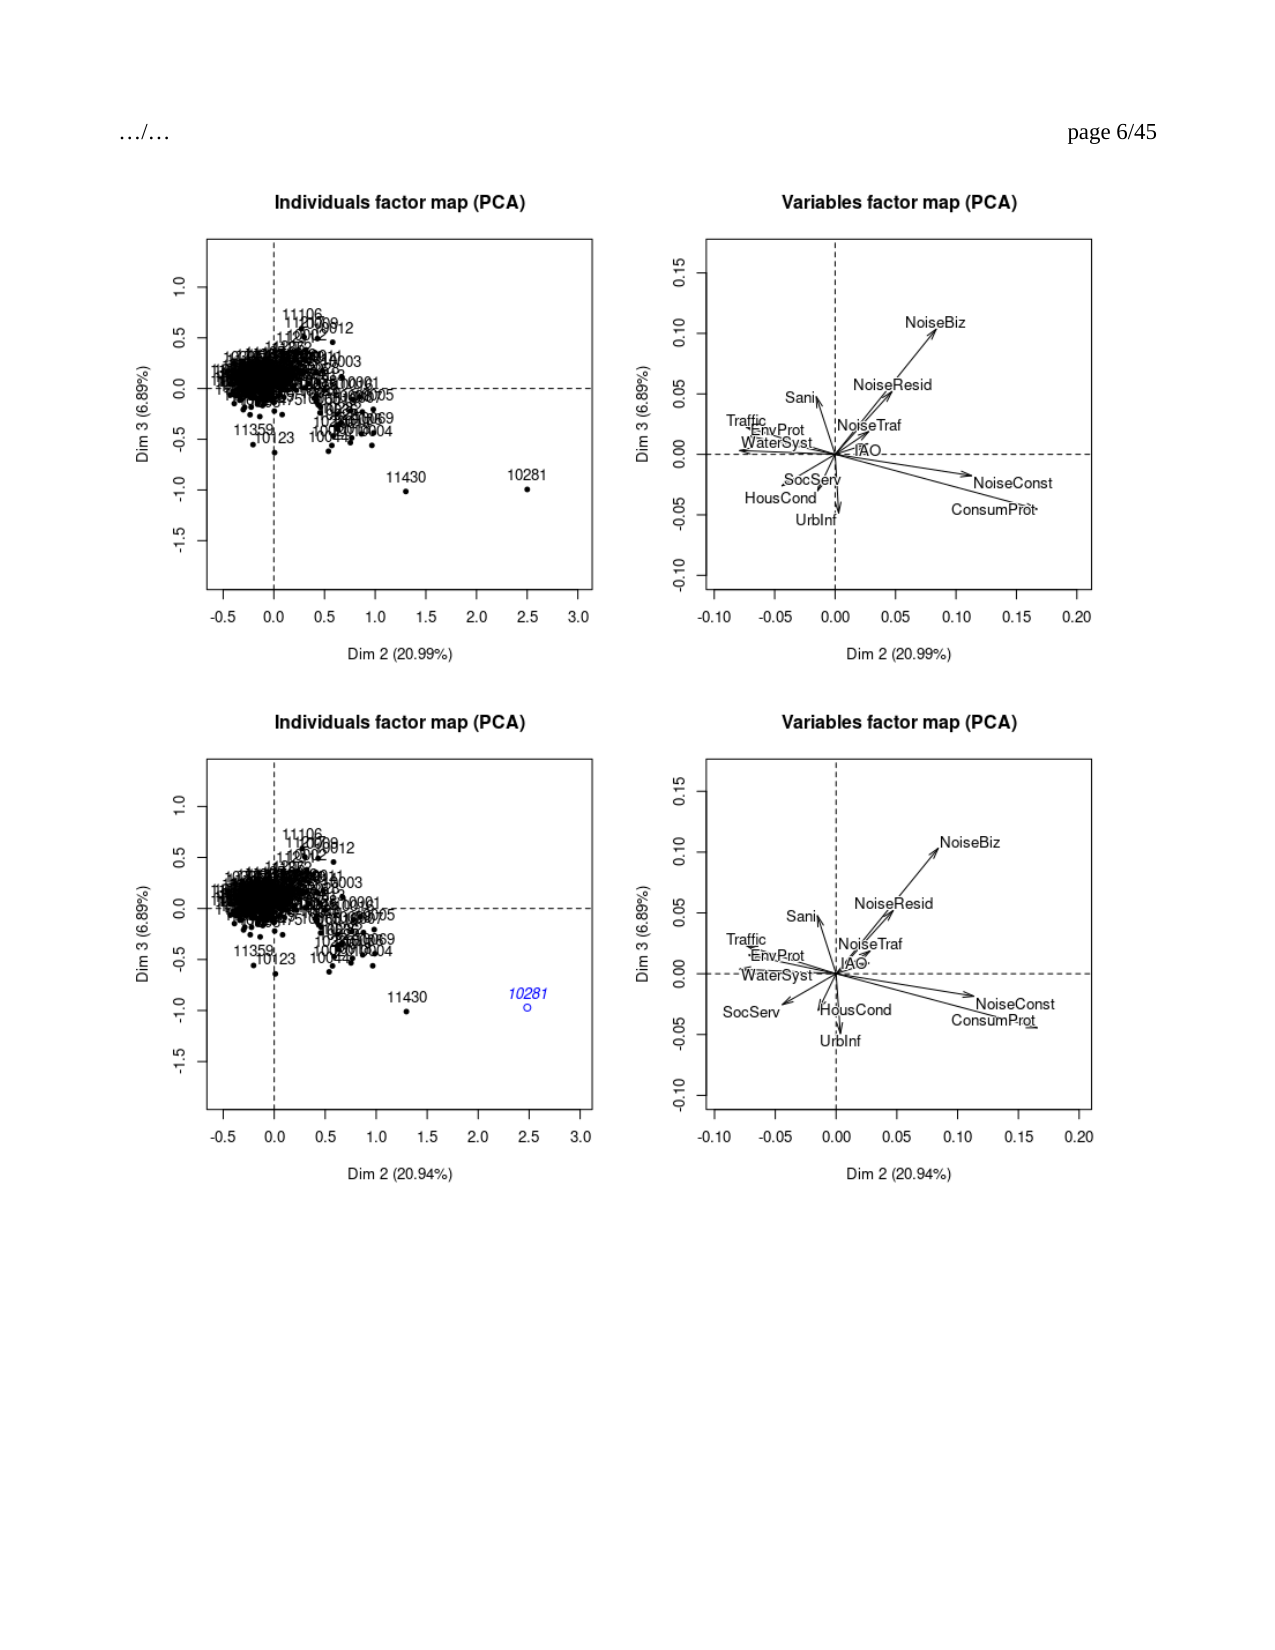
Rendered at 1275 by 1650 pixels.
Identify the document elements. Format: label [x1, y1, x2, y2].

picture [135, 188, 1113, 1192]
